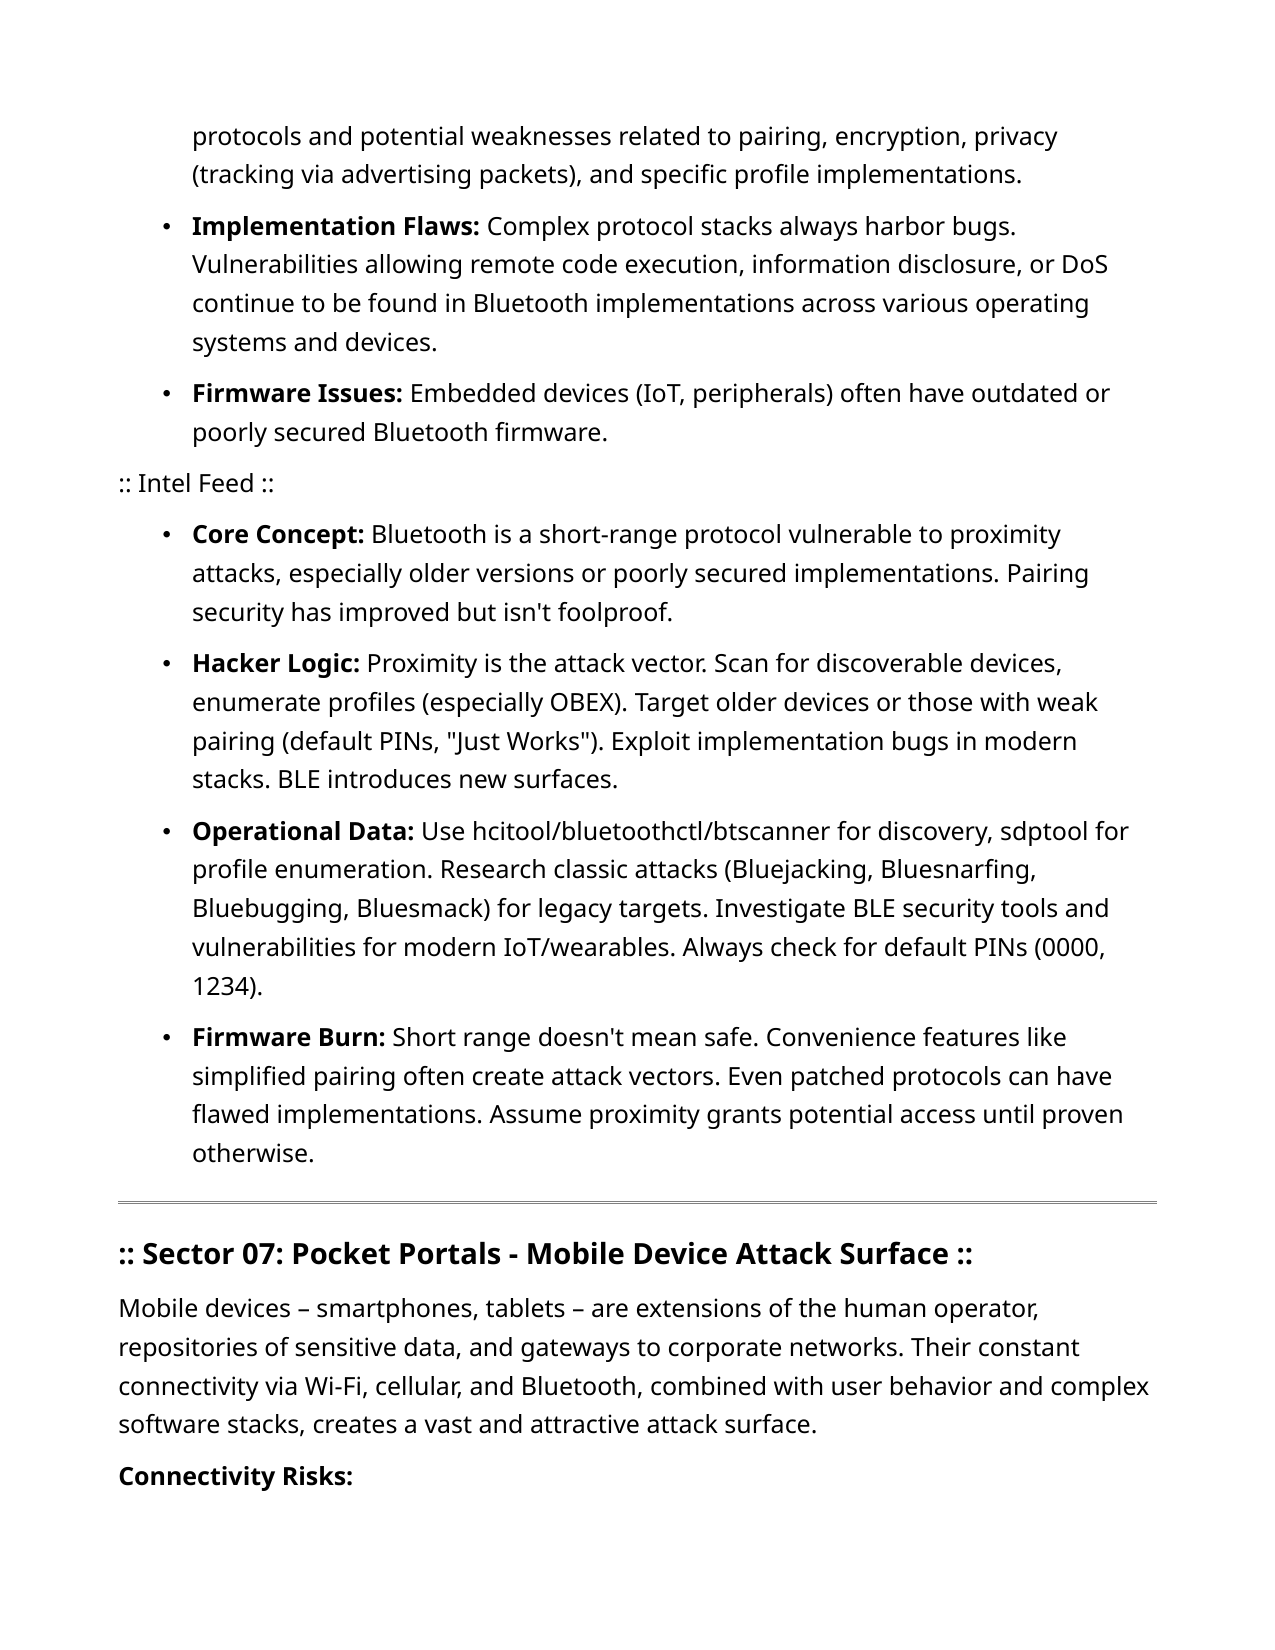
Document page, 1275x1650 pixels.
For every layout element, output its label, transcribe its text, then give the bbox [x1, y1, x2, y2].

text :: Intel Feed :: [118, 466, 1157, 500]
text Mobile devices – smartphones, tablets – are extensions of the human operator, repositories of sensitive data, and gateways to corporate networks. Their constant connectivity via Wi-Fi, cellular, and Bluetooth, combined with user behavior and complex software stacks, creates a vast and attractive attack surface. [118, 1291, 1157, 1441]
list Implementation Flaws: Complex protocol stacks always harbor bugs. Vulnerabilities allowing remote code execution, information disclosure, or DoS continue to be found in Bluetooth implementations across various operating systems and devices. [162, 208, 1157, 358]
text Connectivity Risks: [118, 1458, 1157, 1492]
list Core Concept: Bluetooth is a short-range protocol vulnerable to proximity attacks, especially older versions or poorly secured implementations. Pairing security has improved but isn't foolproof. [162, 517, 1157, 628]
list Operational Data: Use hcitool/bluetoothctl/btscanner for discovery, sdptool for profile enumeration. Research classic attacks (Bluejacking, Bluesnarfing, Bluebugging, Bluesmack) for legacy targets. Investigate BLE security tools and vulnerabilities for modern IoT/wearables. Always check for default PINs (0000, 1234). [162, 813, 1157, 1002]
subtitle :: Sector 07: Pocket Portals - Mobile Device Attack Surface :: [118, 1233, 1157, 1273]
list Hacker Logic: Proximity is the attack vector. Scan for discoverable devices, enumerate profiles (especially OBEX). Target older devices or those with weak pairing (default PINs, "Just Works"). Exploit implementation bugs in modern stacks. BLE introduces new surfaces. [162, 646, 1157, 796]
list Firmware Burn: Short range doesn't mean safe. Convenience features like simplified pairing often create attack vectors. Even patched protocols can have flawed implementations. Assume proximity grants potential access until proven otherwise. [162, 1019, 1157, 1170]
list protocols and potential weaknesses related to pairing, encryption, privacy (tracking via advertising packets), and specific profile implementations. [162, 118, 1157, 191]
list Firmware Issues: Embedded devices (IoT, peripherals) often have outdated or poorly secured Bluetooth firmware. [162, 376, 1157, 448]
